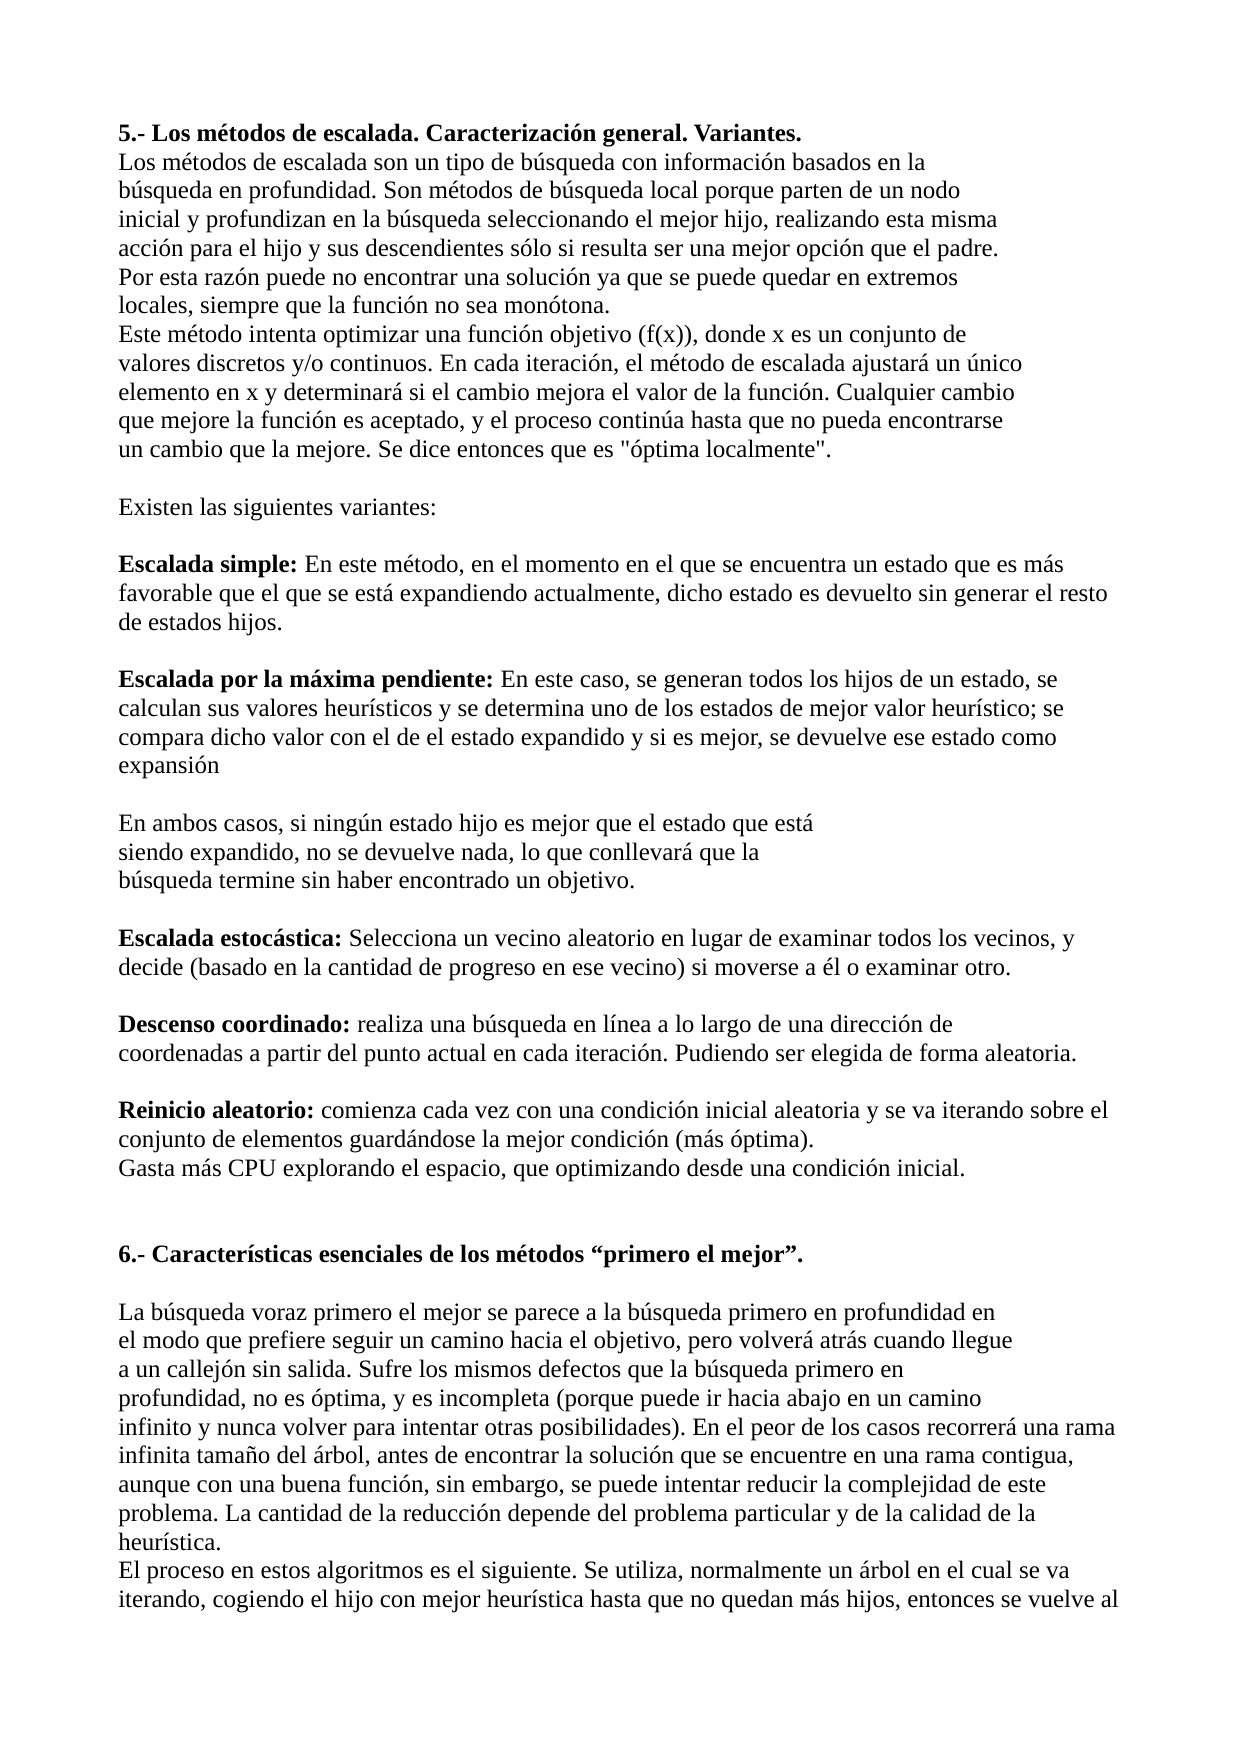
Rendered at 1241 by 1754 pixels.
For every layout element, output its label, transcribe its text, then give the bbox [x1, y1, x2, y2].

text Este método intenta optimizar una función objetivo (f(x)), donde x es un conjunto de [118, 319, 1122, 348]
text un cambio que la mejore. Se dice entonces que es "óptima localmente". [118, 434, 1122, 463]
text Los métodos de escalada son un tipo de búsqueda con información basados en la [118, 147, 1122, 176]
text siendo expandido, no se devuelve nada, lo que conllevará que la [118, 837, 1122, 866]
text coordenadas a partir del punto actual en cada iteración. Pudiendo ser elegida de forma aleatoria. [118, 1038, 1122, 1067]
text Reinicio aleatorio: comienza cada vez con una condición inicial aleatoria y se va iterando sobre el conjunto de elementos guardándose la mejor condición (más óptima). [118, 1096, 1122, 1153]
text En ambos casos, si ningún estado hijo es mejor que el estado que está [118, 808, 1122, 837]
text profundidad, no es óptima, y es incompleta (porque puede ir hacia abajo en un camino [118, 1383, 1122, 1412]
text valores discretos y/o continuos. En cada iteración, el método de escalada ajustará un único [118, 348, 1122, 377]
text elemento en x y determinará si el cambio mejora el valor de la función. Cualquier cambio [118, 377, 1122, 406]
text 5.- Los métodos de escalada. Caracterización general. Variantes. [118, 118, 1122, 147]
text Gasta más CPU explorando el espacio, que optimizando desde una condición inicial. [118, 1153, 1122, 1182]
text infinito y nunca volver para intentar otras posibilidades). En el peor de los casos recorrerá una rama infinita tamaño del árbol, antes de encontrar la solución que se encuentre en una rama contigua, aunque con una buena función, sin embargo, se puede intentar reducir la complejidad de este problema. La cantidad de la reducción depende del problema particular y de la calidad de la heurística. [118, 1412, 1122, 1556]
text locales, siempre que la función no sea monótona. [118, 291, 1122, 319]
text inicial y profundizan en la búsqueda seleccionando el mejor hijo, realizando esta misma [118, 204, 1122, 233]
text búsqueda termine sin haber encontrado un objetivo. [118, 866, 1122, 894]
text Por esta razón puede no encontrar una solución ya que se puede quedar en extremos [118, 262, 1122, 291]
text acción para el hijo y sus descendientes sólo si resulta ser una mejor opción que el padre. [118, 233, 1122, 262]
text a un callejón sin salida. Sufre los mismos defectos que la búsqueda primero en [118, 1354, 1122, 1383]
text La búsqueda voraz primero el mejor se parece a la búsqueda primero en profundidad en [118, 1297, 1122, 1326]
text búsqueda en profundidad. Son métodos de búsqueda local porque parten de un nodo [118, 176, 1122, 204]
text Existen las siguientes variantes: [118, 492, 1122, 521]
text Escalada por la máxima pendiente: En este caso, se generan todos los hijos de un estado, se calculan sus valores heurísticos y se determina uno de los estados de mejor valor heurístico; se compara dicho valor con el de el estado expandido y si es mejor, se devuelve ese estado como expansión [118, 664, 1122, 779]
text Escalada estocástica: Selecciona un vecino aleatorio en lugar de examinar todos los vecinos, y decide (basado en la cantidad de progreso en ese vecino) si moverse a él o examinar otro. [118, 923, 1122, 981]
text el modo que prefiere seguir un camino hacia el objetivo, pero volverá atrás cuando llegue [118, 1326, 1122, 1354]
text Escalada simple: En este método, en el momento en el que se encuentra un estado que es más favorable que el que se está expandiendo actualmente, dicho estado es devuelto sin generar el resto de estados hijos. [118, 549, 1122, 636]
text que mejore la función es aceptado, y el proceso continúa hasta que no pueda encontrarse [118, 406, 1122, 434]
text Descenso coordinado: realiza una búsqueda en línea a lo largo de una dirección de [118, 1009, 1122, 1038]
text El proceso en estos algoritmos es el siguiente. Se utiliza, normalmente un árbol en el cual se va iterando, cogiendo el hijo con mejor heurística hasta que no quedan más hijos, entonces se vuelve al [118, 1556, 1122, 1613]
text 6.- Características esenciales de los métodos “primero el mejor”. [118, 1239, 1122, 1268]
